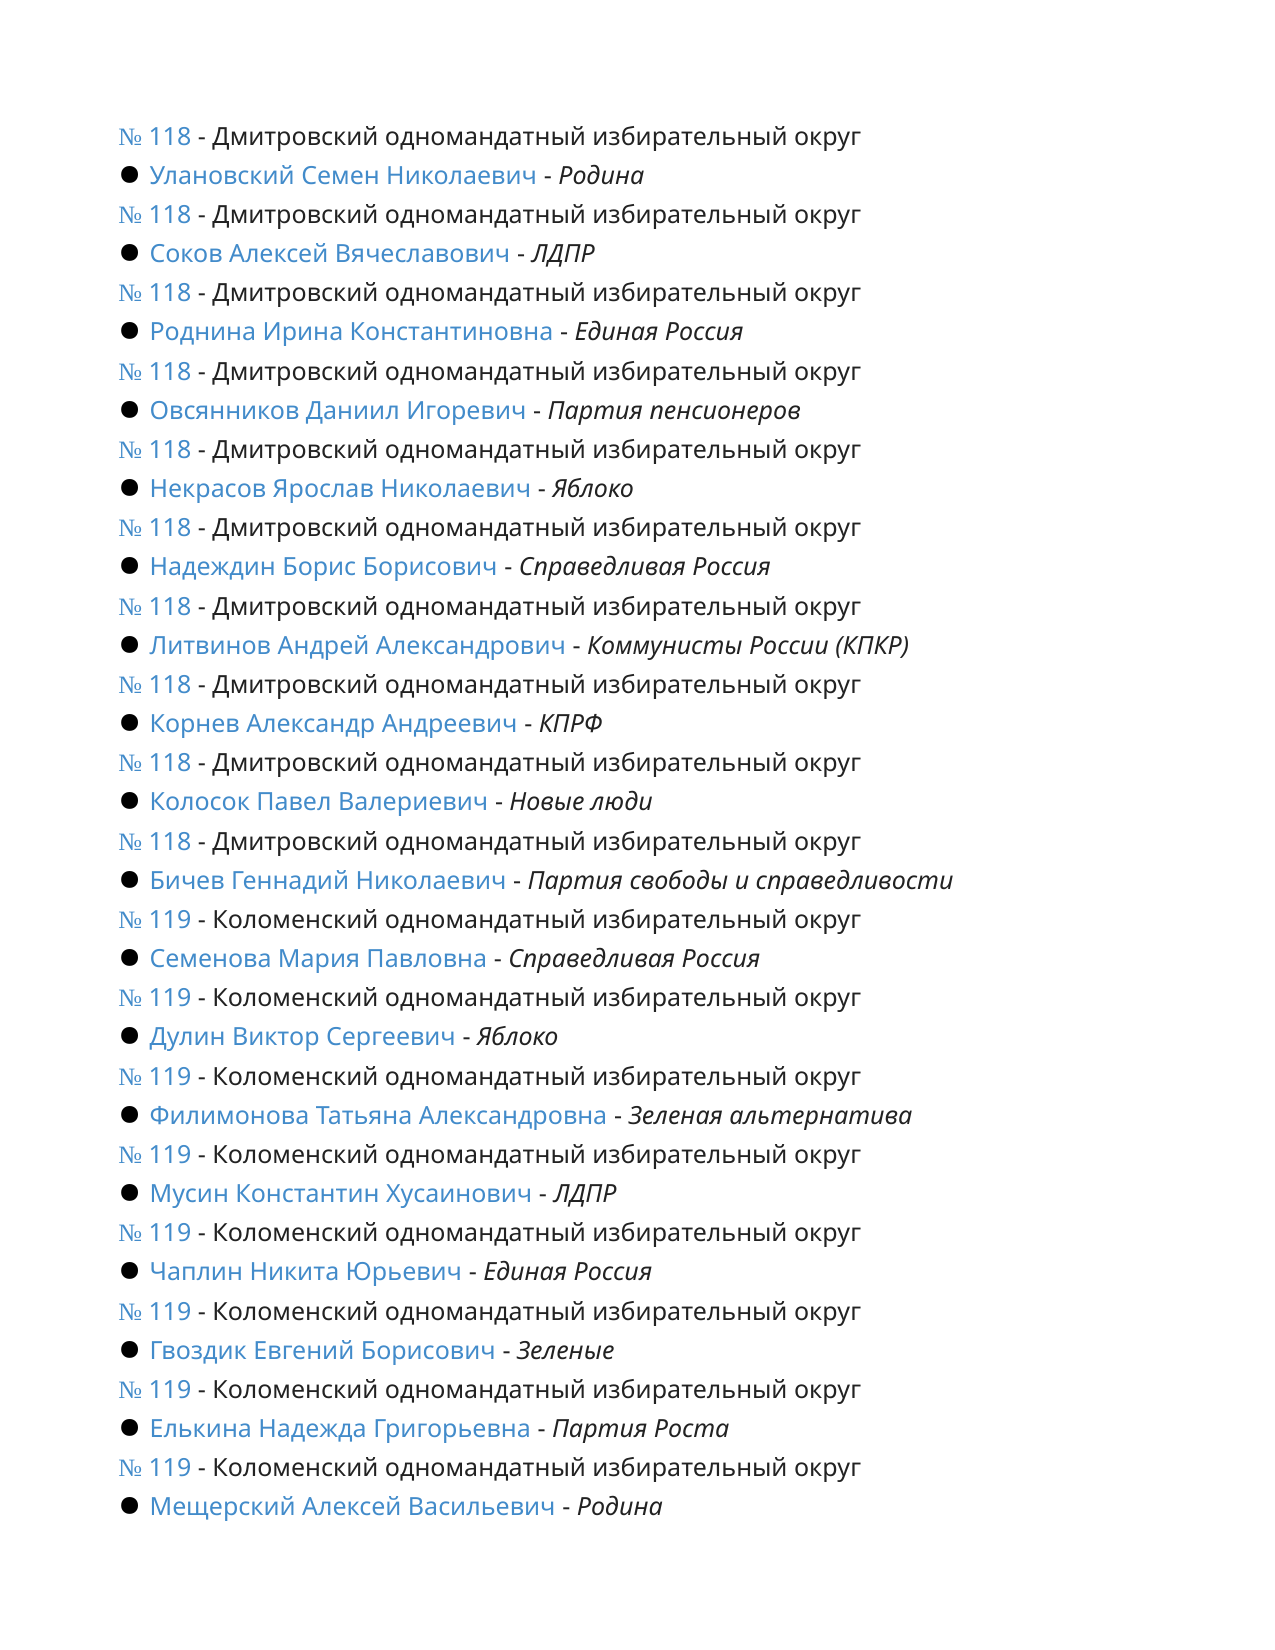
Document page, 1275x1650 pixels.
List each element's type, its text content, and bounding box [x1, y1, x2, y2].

list Мусин Константин Хусаинович - ЛДПР [120, 1176, 1157, 1210]
list Филимонова Татьяна Александровна - Зеленая альтернатива [120, 1097, 1157, 1131]
list Мещерский Алексей Васильевич - Родина [120, 1489, 1157, 1523]
text № 119 - Коломенский одномандатный избирательный округ [118, 1215, 1157, 1249]
text № 118 - Дмитровский одномандатный избирательный округ [118, 510, 1157, 544]
text № 118 - Дмитровский одномандатный избирательный округ [118, 823, 1157, 857]
list Гвоздик Евгений Борисович - Зеленые [120, 1332, 1157, 1366]
text № 119 - Коломенский одномандатный избирательный округ [118, 980, 1157, 1014]
text № 118 - Дмитровский одномандатный избирательный округ [118, 118, 1157, 152]
text № 118 - Дмитровский одномандатный избирательный округ [118, 588, 1157, 622]
text № 118 - Дмитровский одномандатный избирательный округ [118, 431, 1157, 466]
text № 119 - Коломенский одномандатный избирательный округ [118, 1450, 1157, 1484]
list Семенова Мария Павловна - Справедливая Россия [120, 941, 1157, 975]
list Колосок Павел Валериевич - Новые люди [120, 784, 1157, 818]
text № 118 - Дмитровский одномандатный избирательный округ [118, 275, 1157, 309]
text № 118 - Дмитровский одномандатный избирательный округ [118, 196, 1157, 231]
text № 118 - Дмитровский одномандатный избирательный округ [118, 745, 1157, 779]
list Корнев Александр Андреевич - КПРФ [120, 706, 1157, 740]
list Улановский Семен Николаевич - Родина [120, 157, 1157, 191]
list Роднина Ирина Константиновна - Единая Россия [120, 314, 1157, 348]
text № 119 - Коломенский одномандатный избирательный округ [118, 1371, 1157, 1406]
text № 119 - Коломенский одномандатный избирательный округ [118, 901, 1157, 936]
text № 119 - Коломенский одномандатный избирательный округ [118, 1136, 1157, 1171]
list Овсянников Даниил Игоревич - Партия пенсионеров [120, 392, 1157, 426]
list Литвинов Андрей Александрович - Коммунисты России (КПКР) [120, 627, 1157, 661]
text № 118 - Дмитровский одномандатный избирательный округ [118, 666, 1157, 701]
text № 119 - Коломенский одномандатный избирательный округ [118, 1058, 1157, 1092]
text № 118 - Дмитровский одномандатный избирательный округ [118, 353, 1157, 387]
text № 119 - Коломенский одномандатный избирательный округ [118, 1293, 1157, 1327]
list Елькина Надежда Григорьевна - Партия Роста [120, 1411, 1157, 1445]
list Некрасов Ярослав Николаевич - Яблоко [120, 471, 1157, 505]
list Дулин Виктор Сергеевич - Яблоко [120, 1019, 1157, 1053]
list Надеждин Борис Борисович - Справедливая Россия [120, 549, 1157, 583]
list Соков Алексей Вячеславович - ЛДПР [120, 236, 1157, 270]
list Чаплин Никита Юрьевич - Единая Россия [120, 1254, 1157, 1288]
list Бичев Геннадий Николаевич - Партия свободы и справедливости [120, 862, 1157, 896]
